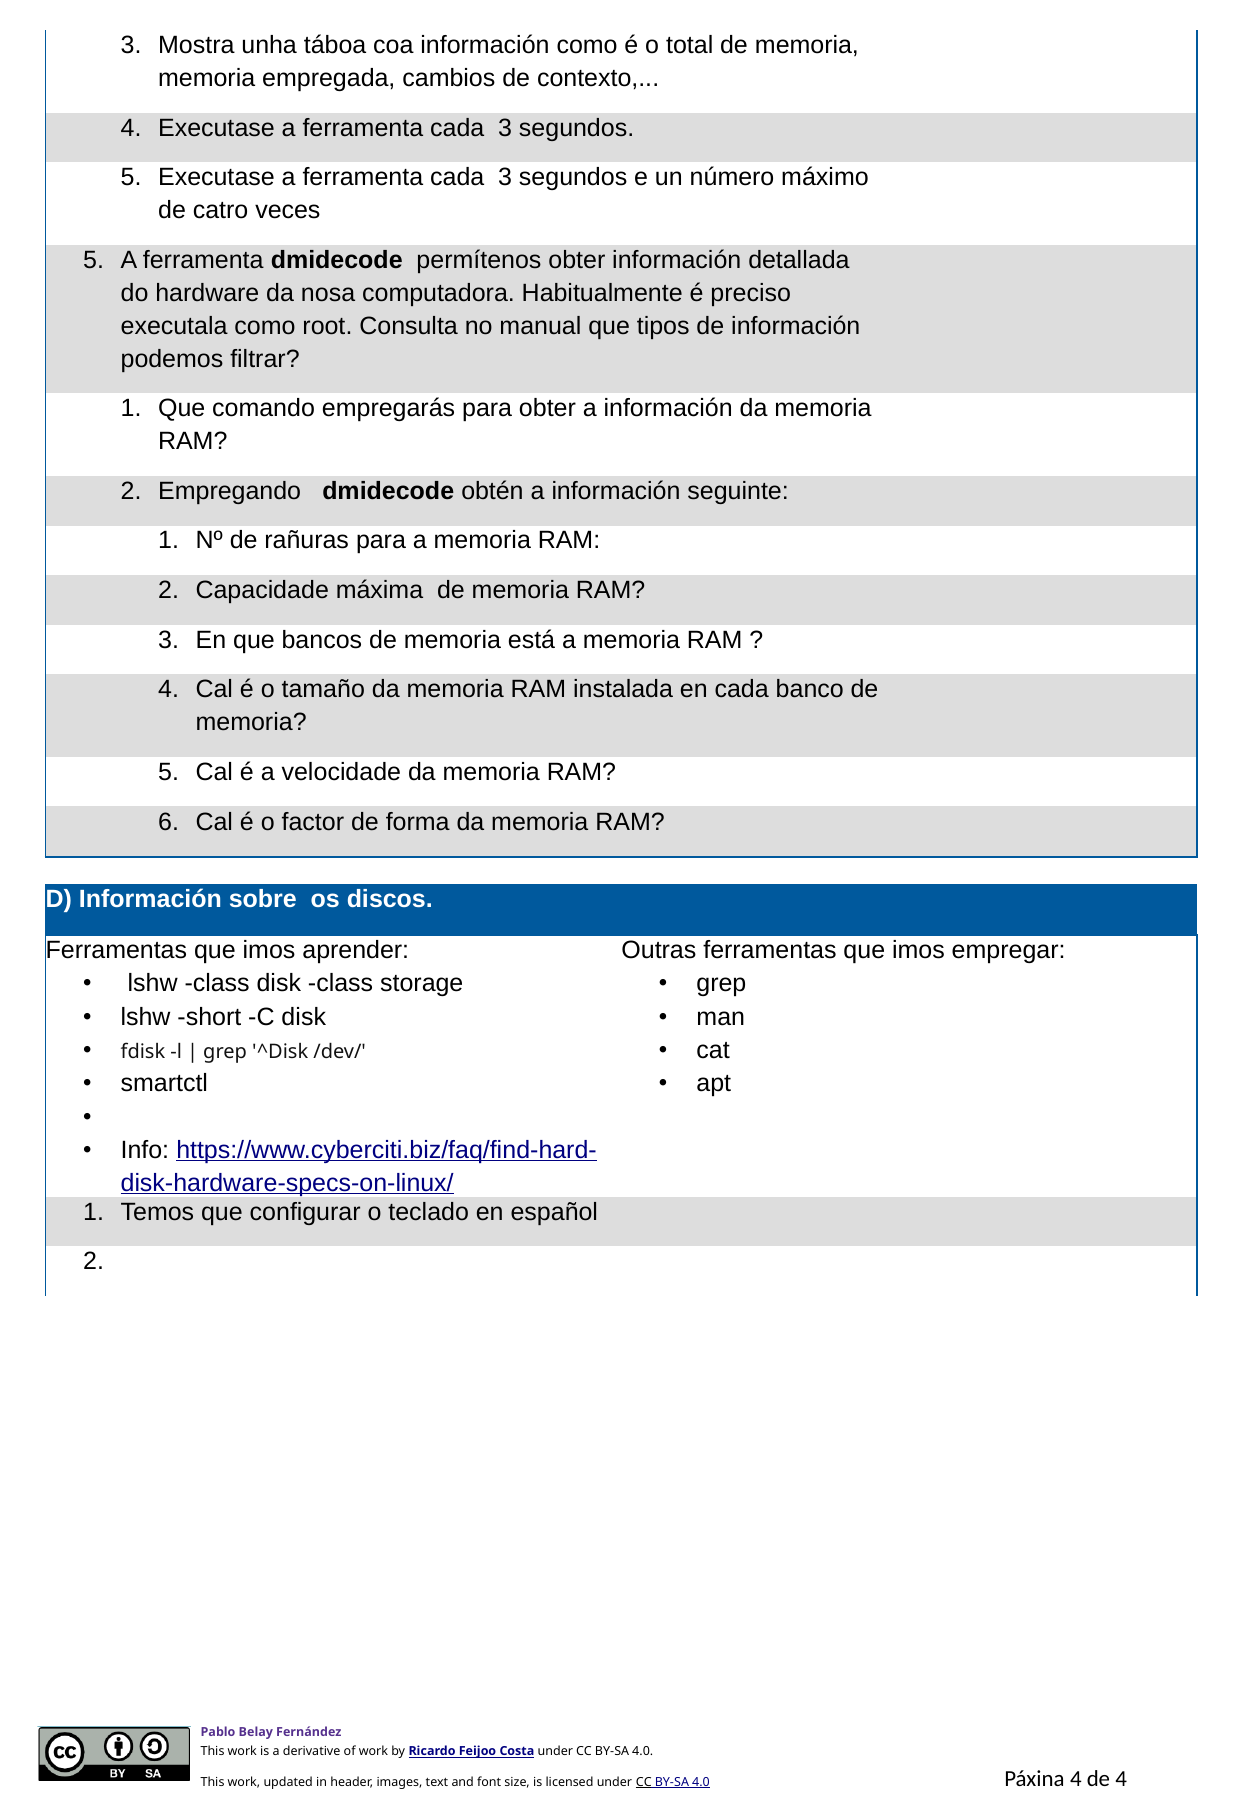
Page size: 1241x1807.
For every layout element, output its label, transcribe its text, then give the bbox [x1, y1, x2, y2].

table_header D) Información sobre os discos. [45, 884, 1197, 934]
table_cell [884, 245, 1196, 393]
table_cell [884, 476, 1196, 526]
table_cell Executase a ferramenta cada 3 segundos. [46, 113, 884, 162]
table_cell Mostra unha táboa coa información como é o total de memoria, memoria empregada, cambios de contexto,... [46, 30, 884, 112]
table_cell Cal é o factor de forma da memoria RAM? [46, 806, 884, 856]
table_cell [884, 757, 1196, 806]
table_cell A ferramenta dmidecode permítenos obter información detallada do hardware da nosa computadora. Habitualmente é preciso executala como root. Consulta no manual que tipos de información podemos filtrar? [46, 245, 884, 393]
table_cell Nº de rañuras para a memoria RAM: [46, 526, 884, 575]
picture [37, 1725, 191, 1783]
table_cell [884, 526, 1196, 575]
table_cell Cal é o tamaño da memoria RAM instalada en cada banco de memoria? [46, 674, 884, 757]
table_cell [884, 1246, 1196, 1296]
table_cell [46, 1246, 884, 1296]
table_cell [884, 30, 1196, 112]
table_cell [884, 625, 1196, 674]
table_cell Outras ferramentas que imos empregar: grep man cat apt [621, 936, 1196, 1197]
table_cell [884, 113, 1196, 162]
table_cell [884, 162, 1196, 245]
table_cell Temos que configurar o teclado en español [46, 1197, 884, 1246]
table_cell Empregando dmidecode obtén a información seguinte: [46, 476, 884, 526]
table_cell Ferramentas que imos aprender: lshw -class disk -class storage lshw -short -C disk fdisk -l | grep '^Disk /dev/' smartctl Info: https://www.cyberciti.biz/faq/find-hard-disk-hardware-specs-on-linux/ [46, 936, 621, 1197]
table_cell En que bancos de memoria está a memoria RAM ? [46, 625, 884, 674]
table_cell [884, 393, 1196, 476]
table_cell Que comando empregarás para obter a información da memoria RAM? [46, 393, 884, 476]
table_cell Cal é a velocidade da memoria RAM? [46, 757, 884, 806]
table_cell [884, 1197, 1196, 1246]
table_cell [884, 806, 1196, 856]
table_cell Executase a ferramenta cada 3 segundos e un número máximo de catro veces [46, 162, 884, 245]
table_cell Capacidade máxima de memoria RAM? [46, 575, 884, 625]
table_cell [884, 674, 1196, 757]
table_cell [884, 575, 1196, 625]
